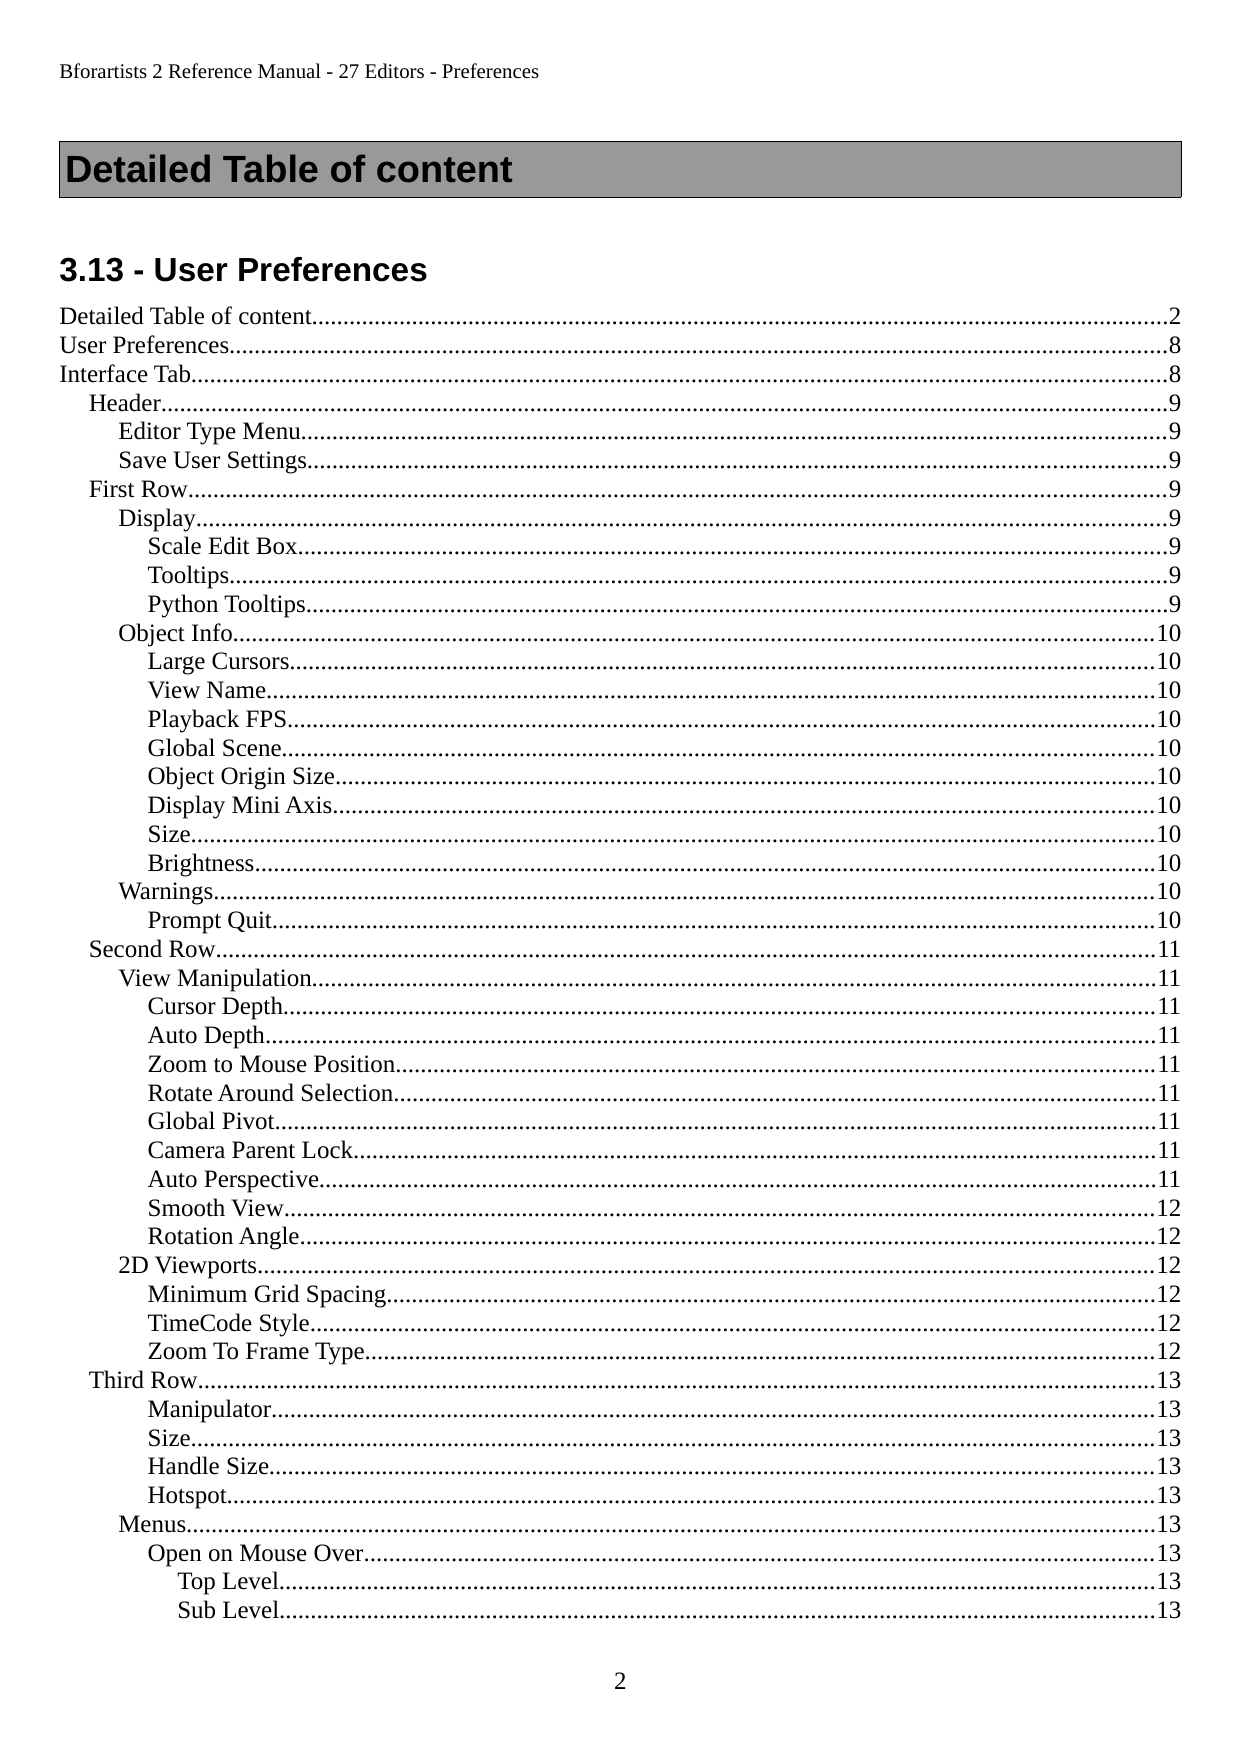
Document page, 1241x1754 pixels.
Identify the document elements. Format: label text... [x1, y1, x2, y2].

text Save User Settings 9 [118, 445, 1181, 474]
text Manipulator 13 [147, 1394, 1181, 1423]
text Large Cursors 10 [147, 646, 1181, 675]
text Scale Edit Box 9 [147, 531, 1181, 560]
text Display Mini Axis 10 [147, 790, 1181, 819]
text Object Info 10 [118, 618, 1181, 646]
subtitle 3.13 - User Preferences [59, 250, 1181, 289]
text Hotspot 13 [147, 1480, 1181, 1509]
text Cursor Depth 11 [147, 991, 1181, 1020]
text Auto Perspective 11 [147, 1164, 1181, 1193]
text Open on Mouse Over 13 [147, 1538, 1181, 1566]
table_header Detailed Table of content [60, 142, 1181, 197]
text Object Origin Size 10 [147, 761, 1181, 790]
text Prompt Quit 10 [147, 905, 1181, 934]
text Zoom to Mouse Position 11 [147, 1049, 1181, 1078]
text Rotate Around Selection 11 [147, 1078, 1181, 1106]
text Top Level 13 [177, 1566, 1181, 1595]
text 2D Viewports 12 [118, 1250, 1181, 1279]
text Zoom To Frame Type 12 [147, 1336, 1181, 1365]
text Header 9 [88, 388, 1181, 416]
text Warnings 10 [118, 876, 1181, 905]
text Menus 13 [118, 1509, 1181, 1538]
text Playback FPS 10 [147, 704, 1181, 733]
text Size 13 [147, 1423, 1181, 1451]
text User Preferences 8 [59, 330, 1181, 359]
text Sub Level 13 [177, 1595, 1181, 1624]
text Size 10 [147, 819, 1181, 848]
text TimeCode Style 12 [147, 1308, 1181, 1336]
text Minimum Grid Spacing 12 [147, 1279, 1181, 1308]
text Third Row 13 [88, 1365, 1181, 1394]
text First Row 9 [88, 474, 1181, 503]
text Handle Size 13 [147, 1451, 1181, 1480]
text View Manipulation 11 [118, 963, 1181, 991]
text Brightness 10 [147, 848, 1181, 876]
text Tooltips 9 [147, 560, 1181, 589]
text Global Pivot 11 [147, 1106, 1181, 1135]
text Rotation Angle 12 [147, 1221, 1181, 1250]
text Smooth View 12 [147, 1193, 1181, 1221]
text Display 9 [118, 503, 1181, 531]
text Auto Depth 11 [147, 1020, 1181, 1049]
text View Name 10 [147, 675, 1181, 704]
text Second Row 11 [88, 934, 1181, 963]
text Camera Parent Lock 11 [147, 1135, 1181, 1164]
text Interface Tab 8 [59, 359, 1181, 388]
text Python Tooltips 9 [147, 589, 1181, 618]
text Global Scene 10 [147, 733, 1181, 761]
text Editor Type Menu 9 [118, 416, 1181, 445]
text Detailed Table of content 2 [59, 301, 1181, 330]
